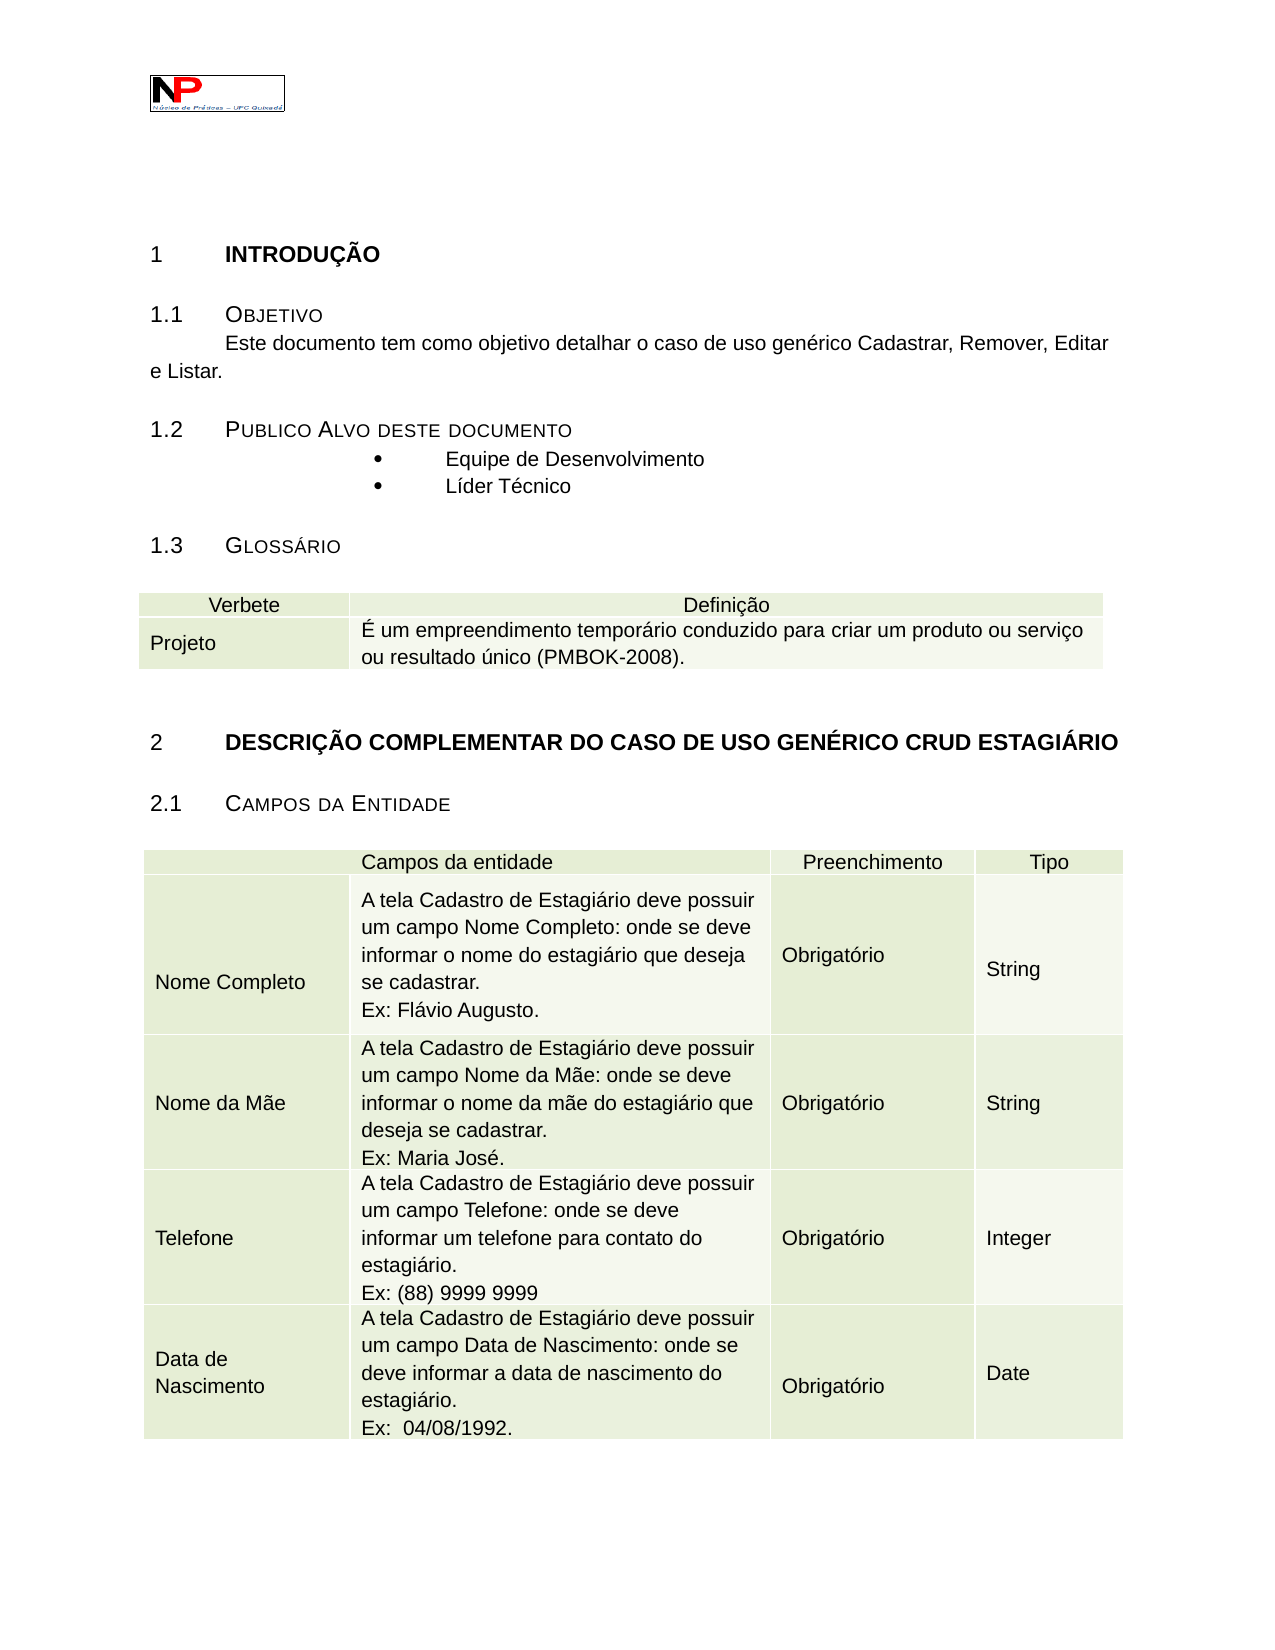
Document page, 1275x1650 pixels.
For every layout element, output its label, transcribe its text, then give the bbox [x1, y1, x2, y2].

table_cell String [976, 875, 1123, 1034]
text Este documento tem como objetivo detalhar o caso de uso genérico Cadastrar, Remover, Editar e Listar. [150, 331, 1125, 383]
table_cell Date [976, 1305, 1123, 1439]
table_cell String [976, 1035, 1123, 1169]
table_cell Projeto [139, 618, 349, 669]
table_header Campos da entidade [144, 850, 770, 874]
table_header Verbete [139, 593, 349, 616]
table_cell Obrigatório [771, 1035, 974, 1169]
list Campos da Entidade [150, 790, 1125, 816]
text 1.1 Objetivo [150, 301, 1125, 327]
table_cell Nome Completo [144, 875, 349, 1034]
list DESCRIÇÃO COMPLEMENTAR DO CASO DE USO GENÉRICO CRUD ESTAGIÁRIO [150, 729, 1125, 756]
table_header Definição [350, 593, 1103, 616]
picture [151, 76, 284, 111]
table_header Preenchimento [771, 850, 974, 874]
list Líder Técnico [374, 474, 1125, 498]
table_cell A tela Cadastro de Estagiário deve possuir um campo Data de Nascimento: onde se deve informar a data de nascimento do estagiário. Ex: 04/08/1992. [351, 1305, 770, 1439]
text 1.2 Publico Alvo deste documento [150, 416, 1125, 443]
table_cell É um empreendimento temporário conduzido para criar um produto ou serviço ou resultado único (PMBOK-2008). [350, 618, 1103, 669]
list INTRODUÇÃO [150, 241, 1125, 267]
table_cell Telefone [144, 1170, 349, 1304]
table_cell Nome da Mãe [144, 1035, 349, 1169]
table_cell A tela Cadastro de Estagiário deve possuir um campo Nome Completo: onde se deve informar o nome do estagiário que deseja se cadastrar. Ex: Flávio Augusto. [351, 875, 770, 1034]
table_header Tipo [976, 850, 1123, 874]
table_cell A tela Cadastro de Estagiário deve possuir um campo Telefone: onde se deve informar um telefone para contato do estagiário. Ex: (88) 9999 9999 [351, 1170, 770, 1304]
table_cell Data de Nascimento [144, 1305, 349, 1439]
table_cell Obrigatório [771, 1305, 974, 1439]
table_cell Integer [976, 1170, 1123, 1304]
table_cell Obrigatório [771, 875, 974, 1034]
table_cell Obrigatório [771, 1170, 974, 1304]
text 1.3 Glossário [150, 532, 1125, 558]
table_cell A tela Cadastro de Estagiário deve possuir um campo Nome da Mãe: onde se deve informar o nome da mãe do estagiário que deseja se cadastrar. Ex: Maria José. [351, 1035, 770, 1169]
list Equipe de Desenvolvimento [374, 447, 1125, 471]
